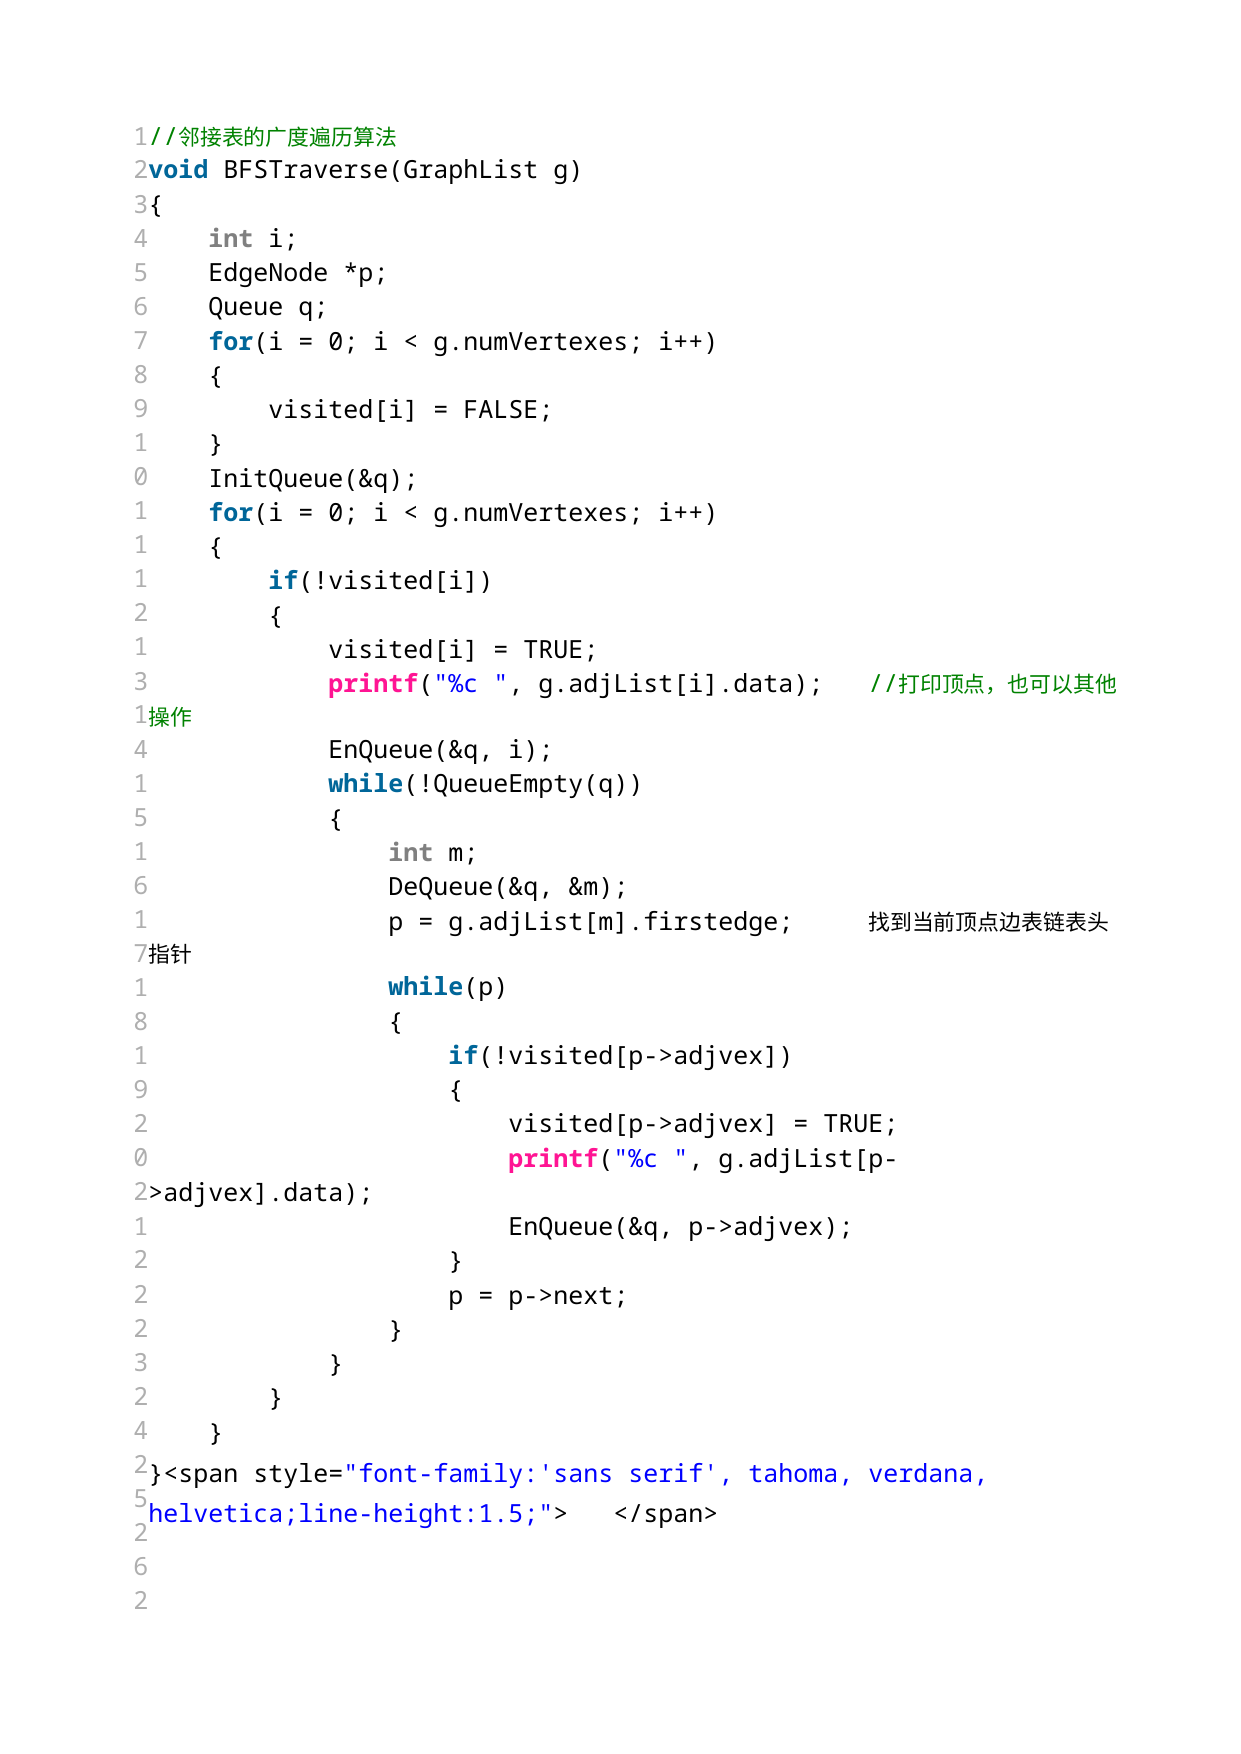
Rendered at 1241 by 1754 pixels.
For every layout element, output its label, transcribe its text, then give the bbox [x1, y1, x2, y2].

table_header 1 2 3 4 5 6 7 8 9 10 11 12 13 14 15 16 17 18 19 20 21 22 23 24 25 26 2 [118, 118, 148, 1617]
table_header //邻接表的广度遍历算法 void BFSTraverse(GraphList g) { int i; EdgeNode *p; Queue q; for(i = 0; i < g.numVertexes; i++) { visited[i] = FALSE; } InitQueue(&q); for(i = 0; i < g.numVertexes; i++) { if(!visited[i]) { visited[i] = TRUE; printf("%c ", g.adjList[i].data); //打印顶点，也可以其他操作 EnQueue(&q, i); while(!QueueEmpty(q)) { int m; DeQueue(&q, &m); p = g.adjList[m].firstedge; 找到当前顶点边表链表头指针 while(p) { if(!visited[p->adjvex]) { visited[p->adjvex] = TRUE; printf("%c ", g.adjList[p->adjvex].data); EnQueue(&q, p->adjvex); } p = p->next; } } } } }<span style="font-family:'sans serif', tahoma, verdana, helvetica;line-height:1.5;"> </span> [148, 118, 1122, 1617]
